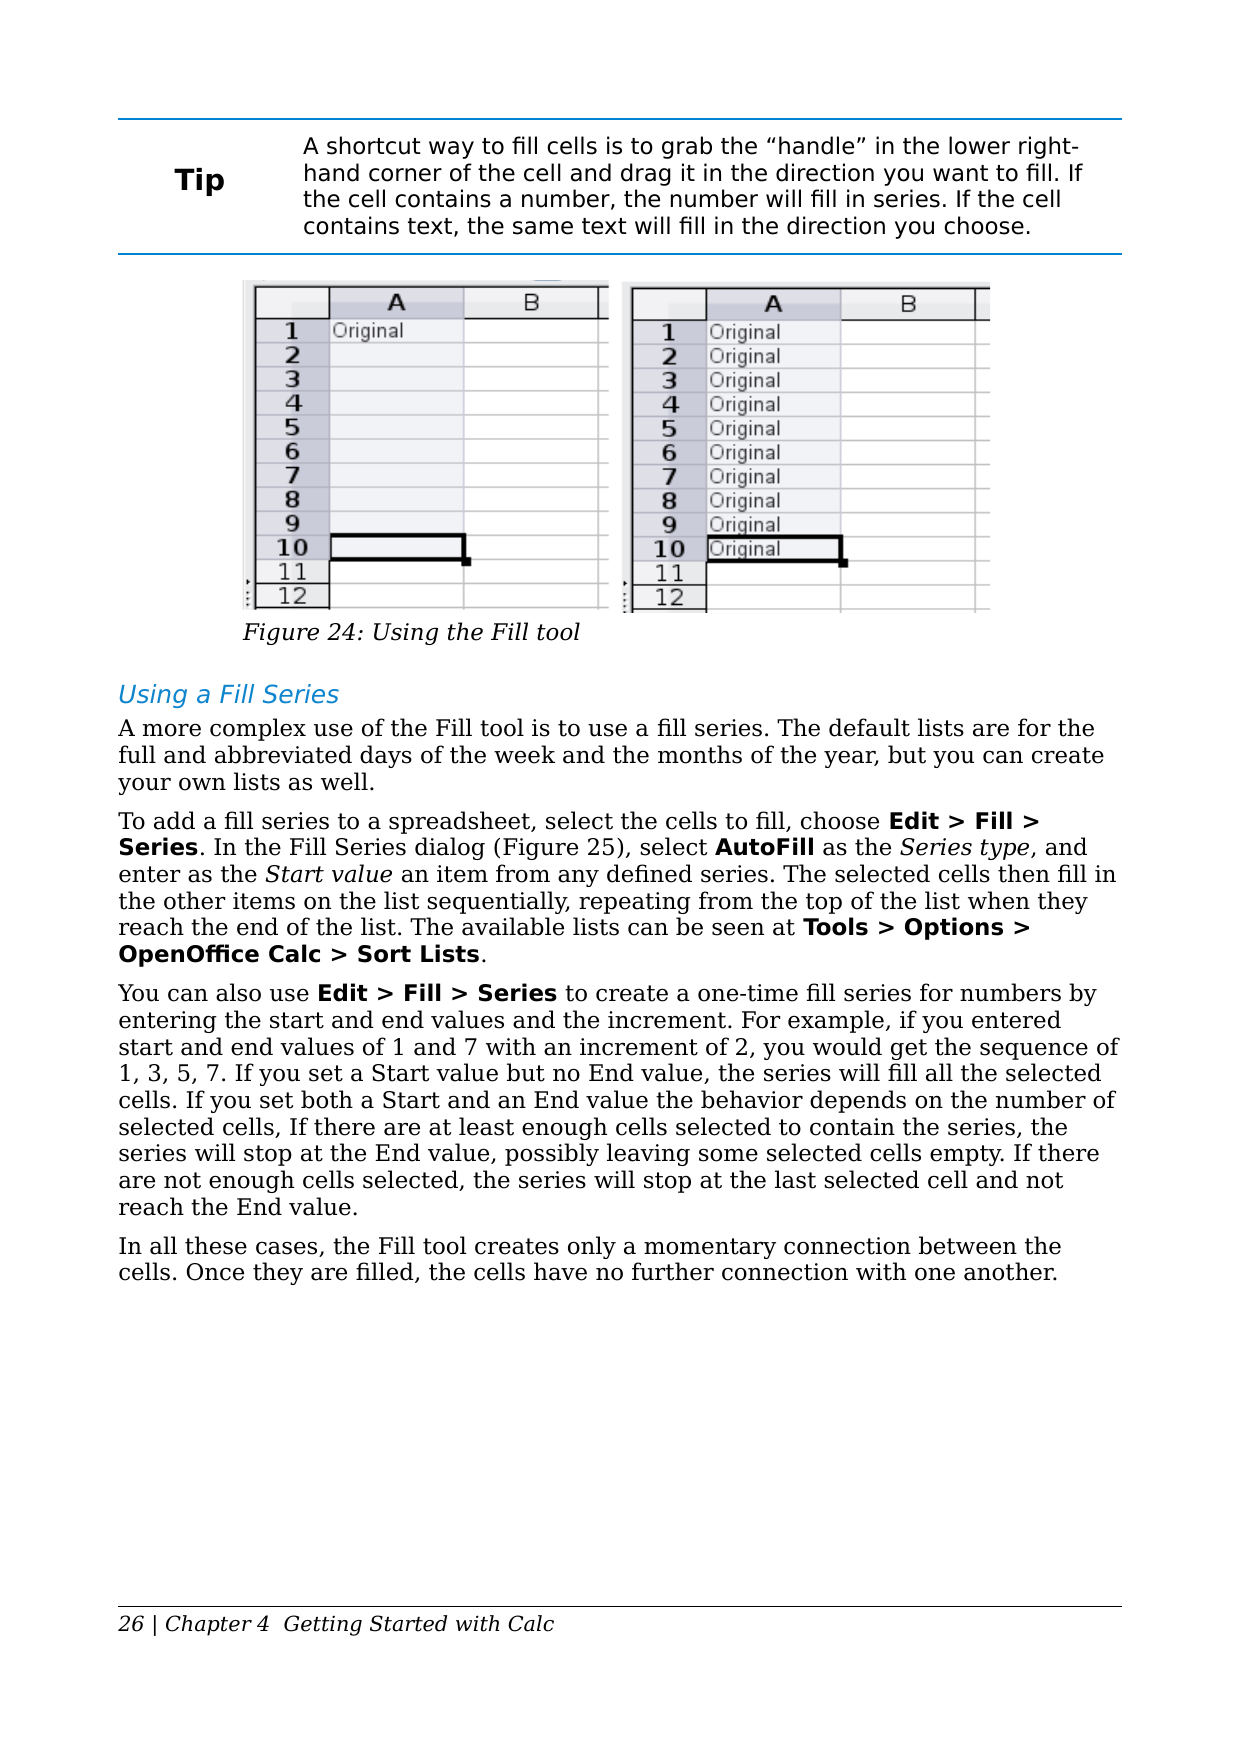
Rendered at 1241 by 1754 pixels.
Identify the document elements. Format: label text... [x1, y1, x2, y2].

text You can also use Edit > Fill > Series to create a one-time fill series for numbers by entering the start and end values and the increment. For example, if you entered start and end values of 1 and 7 with an increment of 2, you would get the sequence of 1, 3, 5, 7. If you set a Start value but no End value, the series will fill all the selected cells. If you set both a Start and an End value the behavior depends on the number of selected cells, If there are at least enough cells selected to contain the series, the series will stop at the End value, possibly leaving some selected cells empty. If there are not enough cells selected, the series will stop at the last selected cell and not reach the End value. [118, 980, 1122, 1220]
text In all these cases, the Fill tool creates only a momentary connection between the cells. Once they are filled, the cells have no further connection with one another. [118, 1233, 1122, 1286]
table_header A shortcut way to fill cells is to grab the “handle” in the lower right-hand corner of the cell and drag it in the direction you want to fill. If the cell contains a number, the number will fill in series. If the cell contains text, the same text will fill in the direction you choose. [281, 120, 1122, 253]
picture [242, 280, 991, 613]
subtitle Using a Fill Series [118, 680, 1122, 709]
text To add a fill series to a spreadsheet, select the cells to fill, choose Edit > Fill > Series. In the Fill Series dialog (Figure 25), select AutoFill as the Series type, and enter as the Start value an item from any defined series. The selected cells then fill in the other items on the list sequentially, repeating from the top of the list when they reach the end of the list. The available lists can be seen at Tools > Options > OpenOffice Calc > Sort Lists. [118, 808, 1122, 968]
text Figure 24: Using the Fill tool [243, 619, 990, 646]
table_header Tip [118, 120, 281, 253]
text A more complex use of the Fill tool is to use a fill series. The default lists are for the full and abbreviated days of the week and the months of the year, but you can create your own lists as well. [118, 715, 1122, 795]
